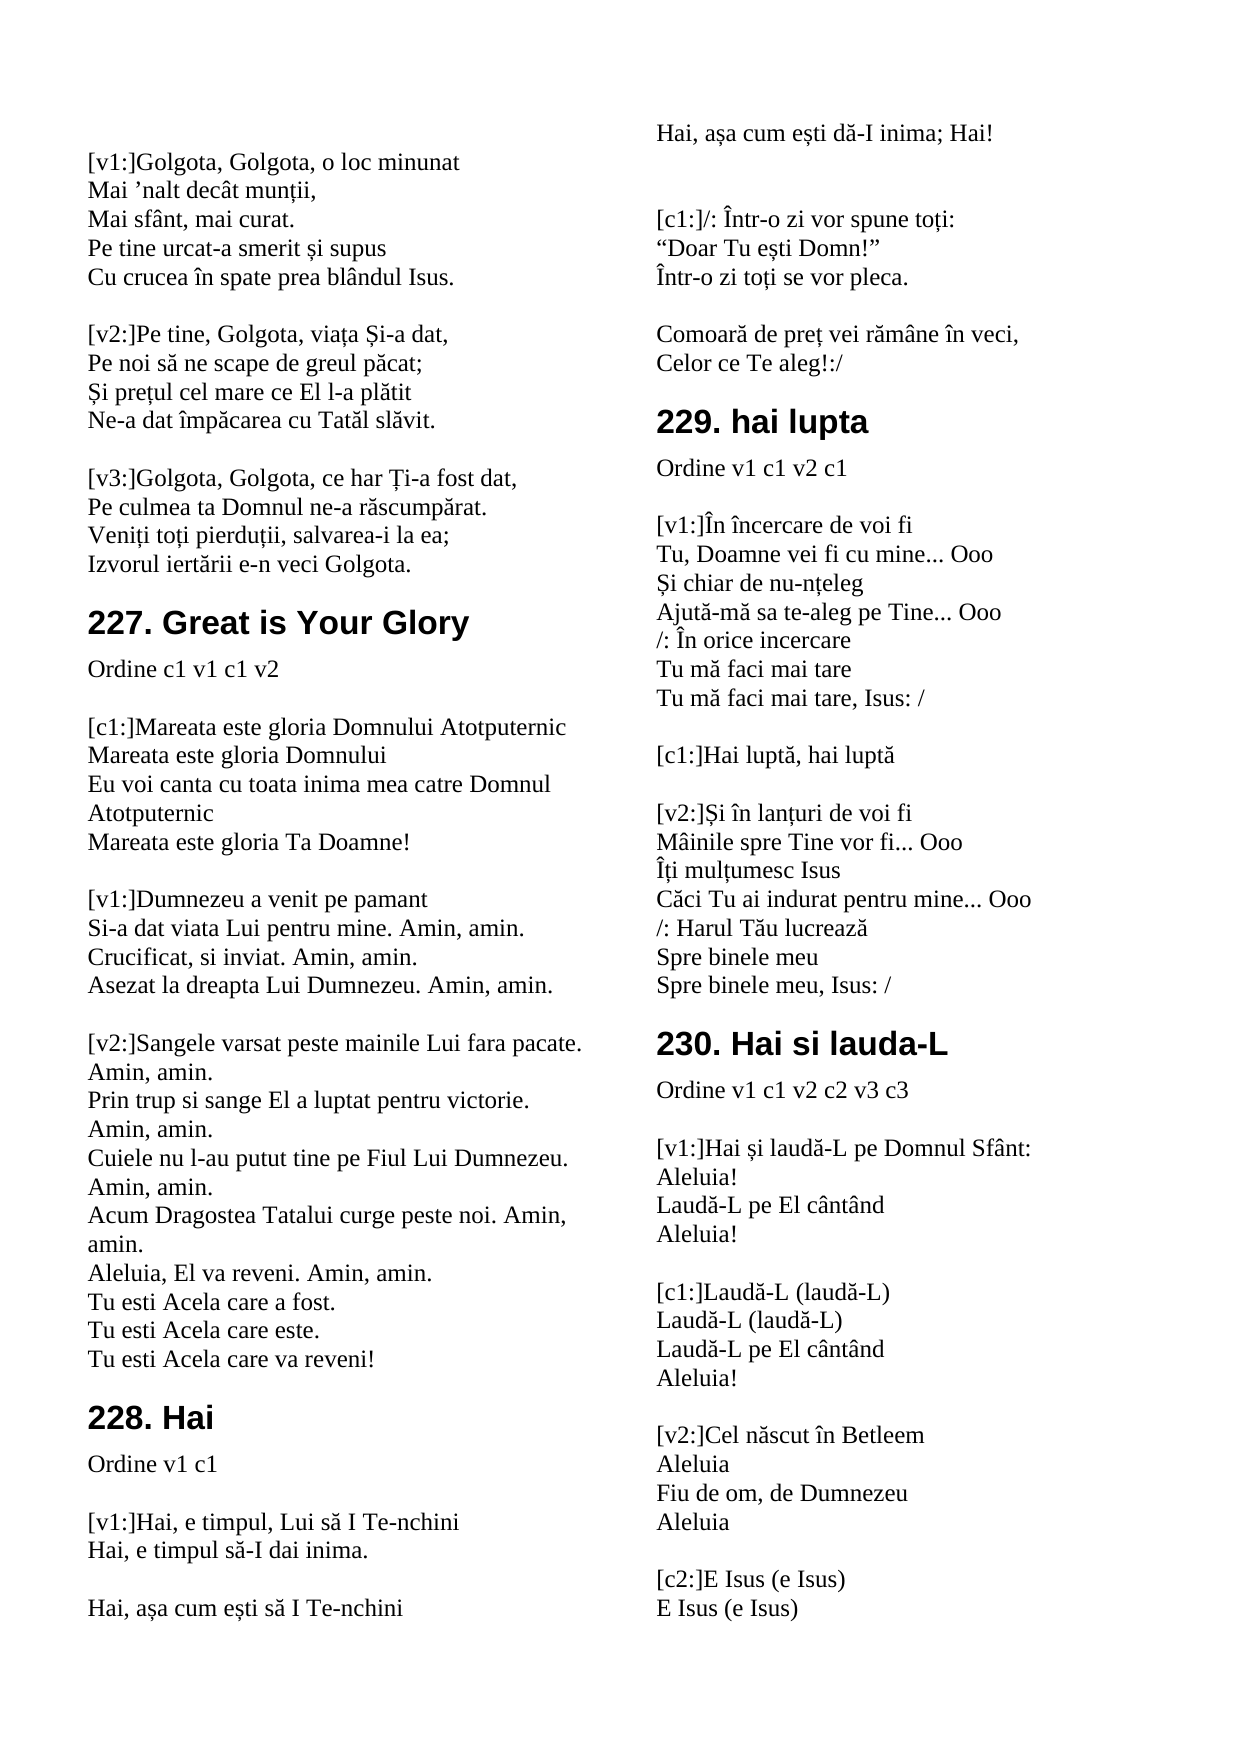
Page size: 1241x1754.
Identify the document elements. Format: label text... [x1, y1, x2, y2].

text Ordine v1 c1 [v1:]Hai, e timpul, Lui să I Te-nchini Hai, e timpul să-I dai inima. Hai, așa cum ești să I Te-nchini [87, 1449, 597, 1622]
text Ordine v1 c1 v2 c2 v3 c3 [v1:]Hai și laudă-L pe Domnul Sfânt: Aleluia! Laudă-L pe El cântând Aleluia! [c1:]Laudă-L (laudă-L) Laudă-L (laudă-L) Laudă-L pe El cântând Aleluia! [v2:]Cel născut în Betleem Aleluia Fiu de om, de Dumnezeu Aleluia [c2:]E Isus (e Isus) E Isus (e Isus) [656, 1075, 1166, 1622]
subtitle 230. Hai si lauda-L [656, 1024, 1166, 1063]
text Hai, așa cum ești dă-I inima; Hai! [c1:]/: Într-o zi vor spune toți: “Doar Tu ești Domn!” Într-o zi toți se vor pleca. Comoară de preț vei rămâne în veci, Celor ce Te aleg!:/ [656, 118, 1166, 377]
text Ordine c1 v1 c1 v2 [c1:]Mareata este gloria Domnului Atotputernic Mareata este gloria Domnului Eu voi canta cu toata inima mea catre Domnul Atotputernic Mareata este gloria Ta Doamne! [v1:]Dumnezeu a venit pe pamant Si-a dat viata Lui pentru mine. Amin, amin. Crucificat, si inviat. Amin, amin. Asezat la dreapta Lui Dumnezeu. Amin, amin. [v2:]Sangele varsat peste mainile Lui fara pacate. Amin, amin. Prin trup si sange El a luptat pentru victorie. Amin, amin. Cuiele nu l-au putut tine pe Fiul Lui Dumnezeu. Amin, amin. Acum Dragostea Tatalui curge peste noi. Amin, amin. Aleluia, El va reveni. Amin, amin. Tu esti Acela care a fost. Tu esti Acela care este. Tu esti Acela care va reveni! [87, 654, 597, 1373]
subtitle 227. Great is Your Glory [87, 603, 597, 642]
subtitle 229. hai lupta [656, 402, 1166, 441]
text Ordine v1 c1 v2 c1 [v1:]În încercare de voi fi Tu, Doamne vei fi cu mine... Ooo Și chiar de nu-nțeleg Ajută-mă sa te-aleg pe Tine... Ooo /: În orice incercare Tu mă faci mai tare Tu mă faci mai tare, Isus: / [c1:]Hai luptă, hai luptă [v2:]Și în lanțuri de voi fi Mâinile spre Tine vor fi... Ooo Îți mulțumesc Isus Căci Tu ai indurat pentru mine... Ooo /: Harul Tău lucrează Spre binele meu Spre binele meu, Isus: / [656, 453, 1166, 999]
subtitle 228. Hai [87, 1398, 597, 1437]
text [v1:]Golgota, Golgota, o loc minunat Mai ’nalt decât munții, Mai sfânt, mai curat. Pe tine urcat-a smerit și supus Cu crucea în spate prea blândul Isus. [v2:]Pe tine, Golgota, viața Și-a dat, Pe noi să ne scape de greul păcat; Și prețul cel mare ce El l-a plătit Ne-a dat împăcarea cu Tatăl slăvit. [v3:]Golgota, Golgota, ce har Ți-a fost dat, Pe culmea ta Domnul ne-a răscumpărat. Veniți toți pierduții, salvarea-i la ea; Izvorul iertării e-n veci Golgota. [87, 118, 597, 578]
